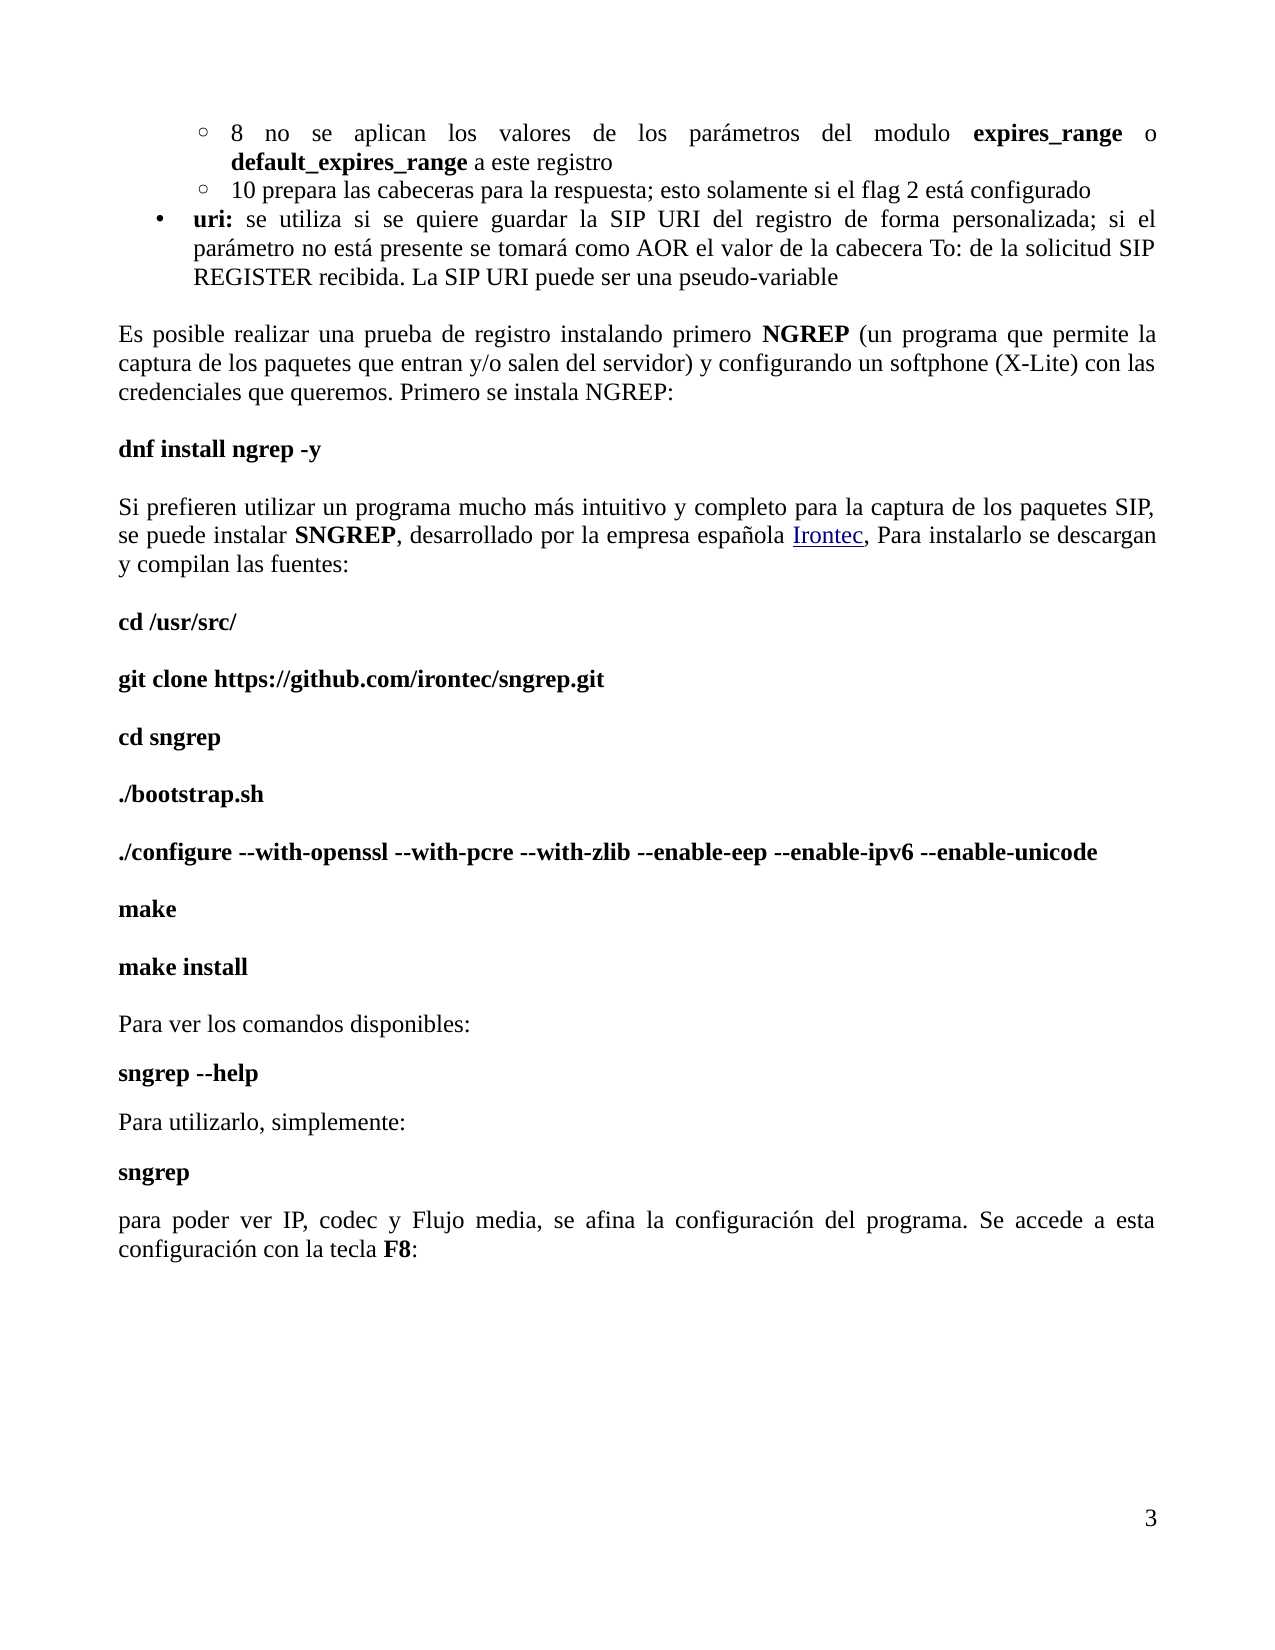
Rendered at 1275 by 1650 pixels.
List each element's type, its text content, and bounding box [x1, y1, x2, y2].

text Es posible realizar una prueba de registro instalando primero NGREP (un programa que permite la captura de los paquetes que entran y/o salen del servidor) y configurando un softphone (X-Lite) con las credenciales que queremos. Primero se instala NGREP: [118, 319, 1157, 406]
text make [118, 894, 1157, 923]
text cd sngrep [118, 722, 1157, 751]
list 10 prepara las cabeceras para la respuesta; esto solamente si el flag 2 está configurado [193, 176, 1157, 204]
text dnf install ngrep -y [118, 434, 1157, 463]
list 8 no se aplican los valores de los parámetros del modulo expires_range o default_expires_range a este registro [193, 118, 1157, 176]
text make install [118, 952, 1157, 981]
text ./configure --with-openssl --with-pcre --with-zlib --enable-eep --enable-ipv6 --enable-unicode [118, 837, 1157, 866]
text sngrep --help [118, 1058, 1157, 1087]
text ./bootstrap.sh [118, 779, 1157, 808]
text para poder ver IP, codec y Flujo media, se afina la configuración del programa. Se accede a esta configuración con la tecla F8: [118, 1206, 1157, 1263]
text Si prefieren utilizar un programa mucho más intuitivo y completo para la captura de los paquetes SIP, se puede instalar SNGREP, desarrollado por la empresa española Irontec, Para instalarlo se descargan y compilan las fuentes: [118, 492, 1157, 578]
text git clone https://github.com/irontec/sngrep.git [118, 664, 1157, 693]
text sngrep [118, 1157, 1157, 1185]
text Para ver los comandos disponibles: [118, 1009, 1157, 1038]
list uri: se utiliza si se quiere guardar la SIP URI del registro de forma personalizada; si el parámetro no está presente se tomará como AOR el valor de la cabecera To: de la solicitud SIP REGISTER recibida. La SIP URI puede ser una pseudo-variable [156, 204, 1157, 291]
text cd /usr/src/ [118, 607, 1157, 636]
text Para utilizarlo, simplemente: [118, 1107, 1157, 1136]
